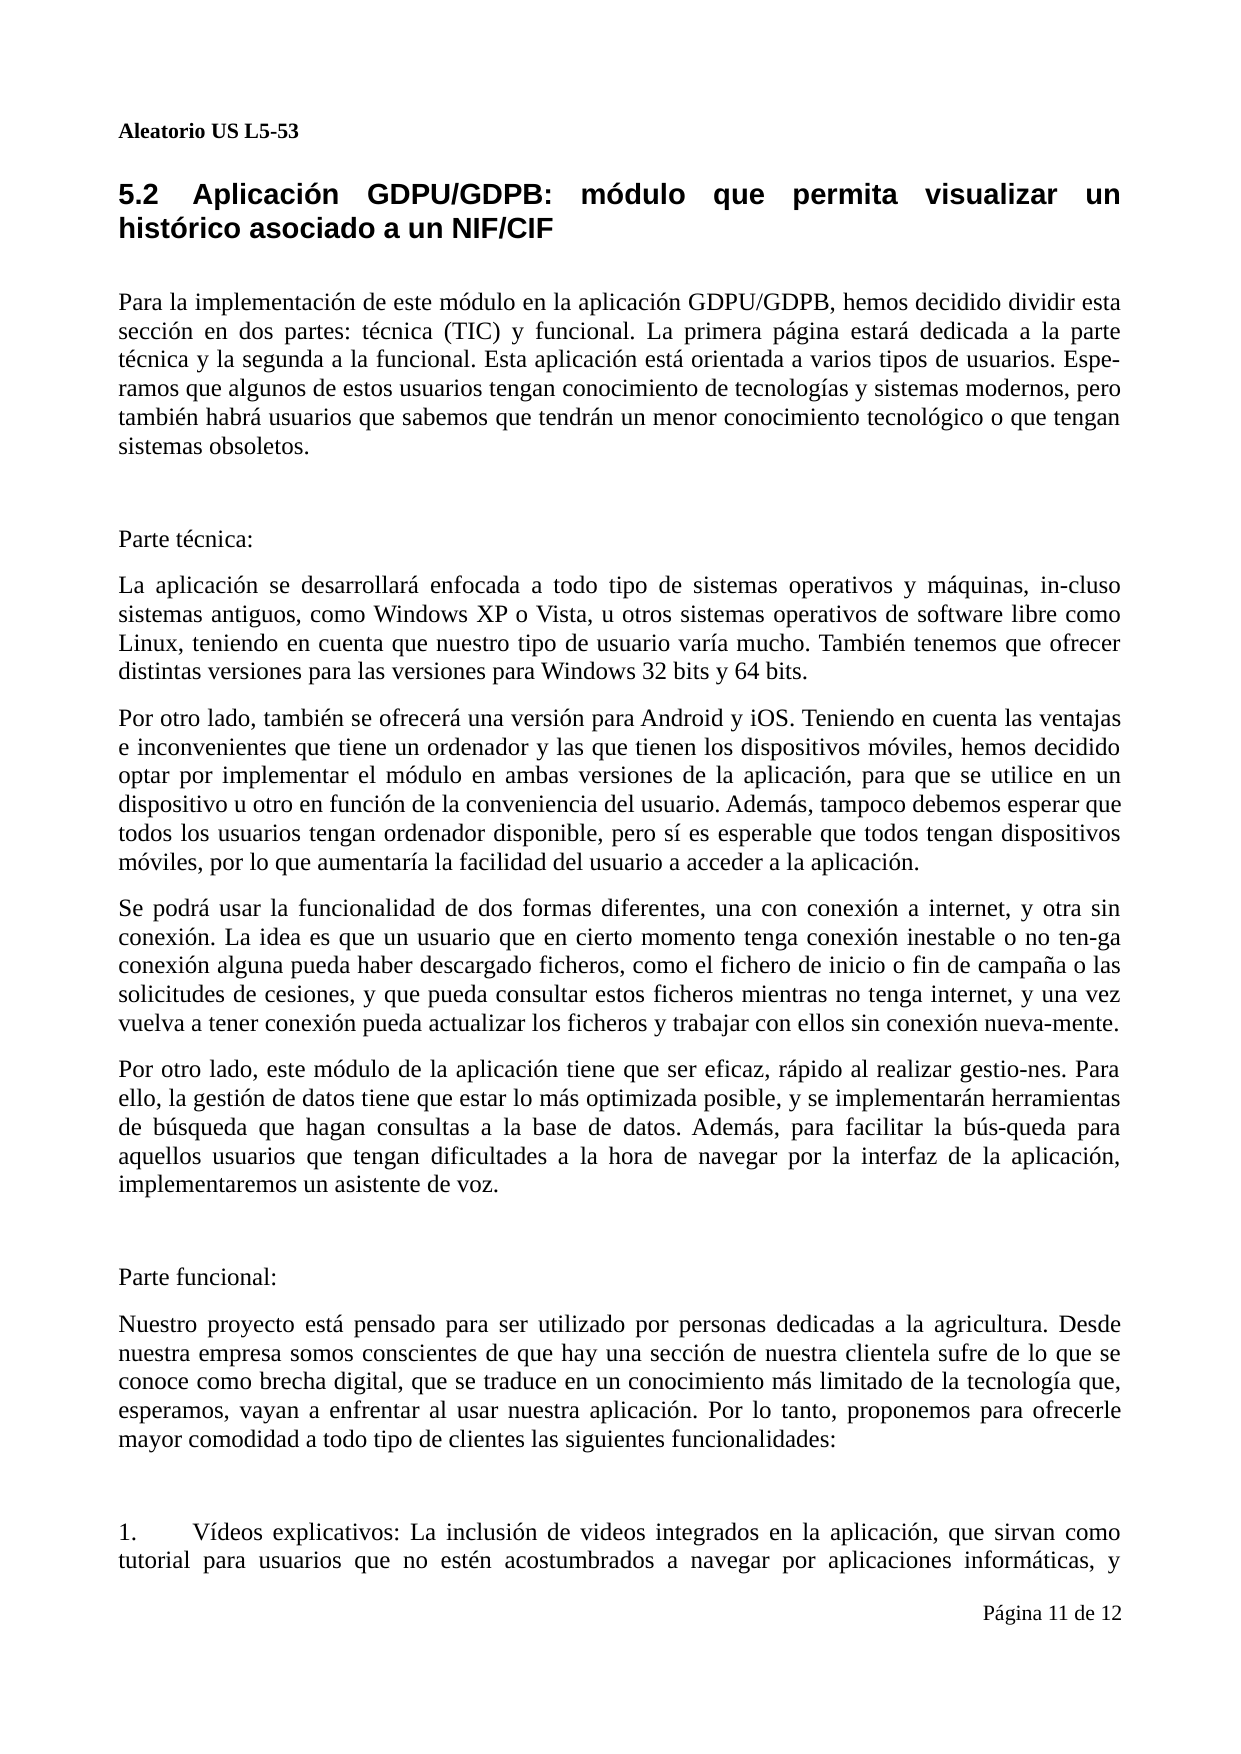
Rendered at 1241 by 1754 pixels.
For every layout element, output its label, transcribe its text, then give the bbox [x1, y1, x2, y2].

text 1. Vídeos explicativos: La inclusión de videos integrados en la aplicación, que sirvan como tutorial para usuarios que no estén acostumbrados a navegar por aplicaciones informáticas, y [118, 1517, 1122, 1574]
subtitle Aplicación GDPU/GDPB: módulo que permita visualizar un histórico asociado a un NIF/CIF [118, 177, 1122, 244]
text Para la implementación de este módulo en la aplicación GDPU/GDPB, hemos decidido dividir esta sección en dos partes: técnica (TIC) y funcional. La primera página estará dedicada a la parte técnica y la segunda a la funcional. Esta aplicación está orientada a varios tipos de usuarios. Espe-ramos que algunos de estos usuarios tengan conocimiento de tecnologías y sistemas modernos, pero también habrá usuarios que sabemos que tendrán un menor conocimiento tecnológico o que tengan sistemas obsoletos. [118, 287, 1122, 459]
text Parte técnica: [118, 524, 1122, 552]
text La aplicación se desarrollará enfocada a todo tipo de sistemas operativos y máquinas, in-cluso sistemas antiguos, como Windows XP o Vista, u otros sistemas operativos de software libre como Linux, teniendo en cuenta que nuestro tipo de usuario varía mucho. También tenemos que ofrecer distintas versiones para las versiones para Windows 32 bits y 64 bits. [118, 570, 1122, 685]
text Por otro lado, también se ofrecerá una versión para Android y iOS. Teniendo en cuenta las ventajas e inconvenientes que tiene un ordenador y las que tienen los dispositivos móviles, hemos decidido optar por implementar el módulo en ambas versiones de la aplicación, para que se utilice en un dispositivo u otro en función de la conveniencia del usuario. Además, tampoco debemos esperar que todos los usuarios tengan ordenador disponible, pero sí es esperable que todos tengan dispositivos móviles, por lo que aumentaría la facilidad del usuario a acceder a la aplicación. [118, 703, 1122, 875]
text Por otro lado, este módulo de la aplicación tiene que ser eficaz, rápido al realizar gestio-nes. Para ello, la gestión de datos tiene que estar lo más optimizada posible, y se implementarán herramientas de búsqueda que hagan consultas a la base de datos. Además, para facilitar la bús-queda para aquellos usuarios que tengan dificultades a la hora de navegar por la interfaz de la aplicación, implementaremos un asistente de voz. [118, 1054, 1122, 1198]
text Nuestro proyecto está pensado para ser utilizado por personas dedicadas a la agricultura. Desde nuestra empresa somos conscientes de que hay una sección de nuestra clientela sufre de lo que se conoce como brecha digital, que se traduce en un conocimiento más limitado de la tecnología que, esperamos, vayan a enfrentar al usar nuestra aplicación. Por lo tanto, proponemos para ofrecerle mayor comodidad a todo tipo de clientes las siguientes funcionalidades: [118, 1309, 1122, 1453]
text Parte funcional: [118, 1262, 1122, 1291]
text Se podrá usar la funcionalidad de dos formas diferentes, una con conexión a internet, y otra sin conexión. La idea es que un usuario que en cierto momento tenga conexión inestable o no ten-ga conexión alguna pueda haber descargado ficheros, como el fichero de inicio o fin de campaña o las solicitudes de cesiones, y que pueda consultar estos ficheros mientras no tenga internet, y una vez vuelva a tener conexión pueda actualizar los ficheros y trabajar con ellos sin conexión nueva-mente. [118, 893, 1122, 1037]
